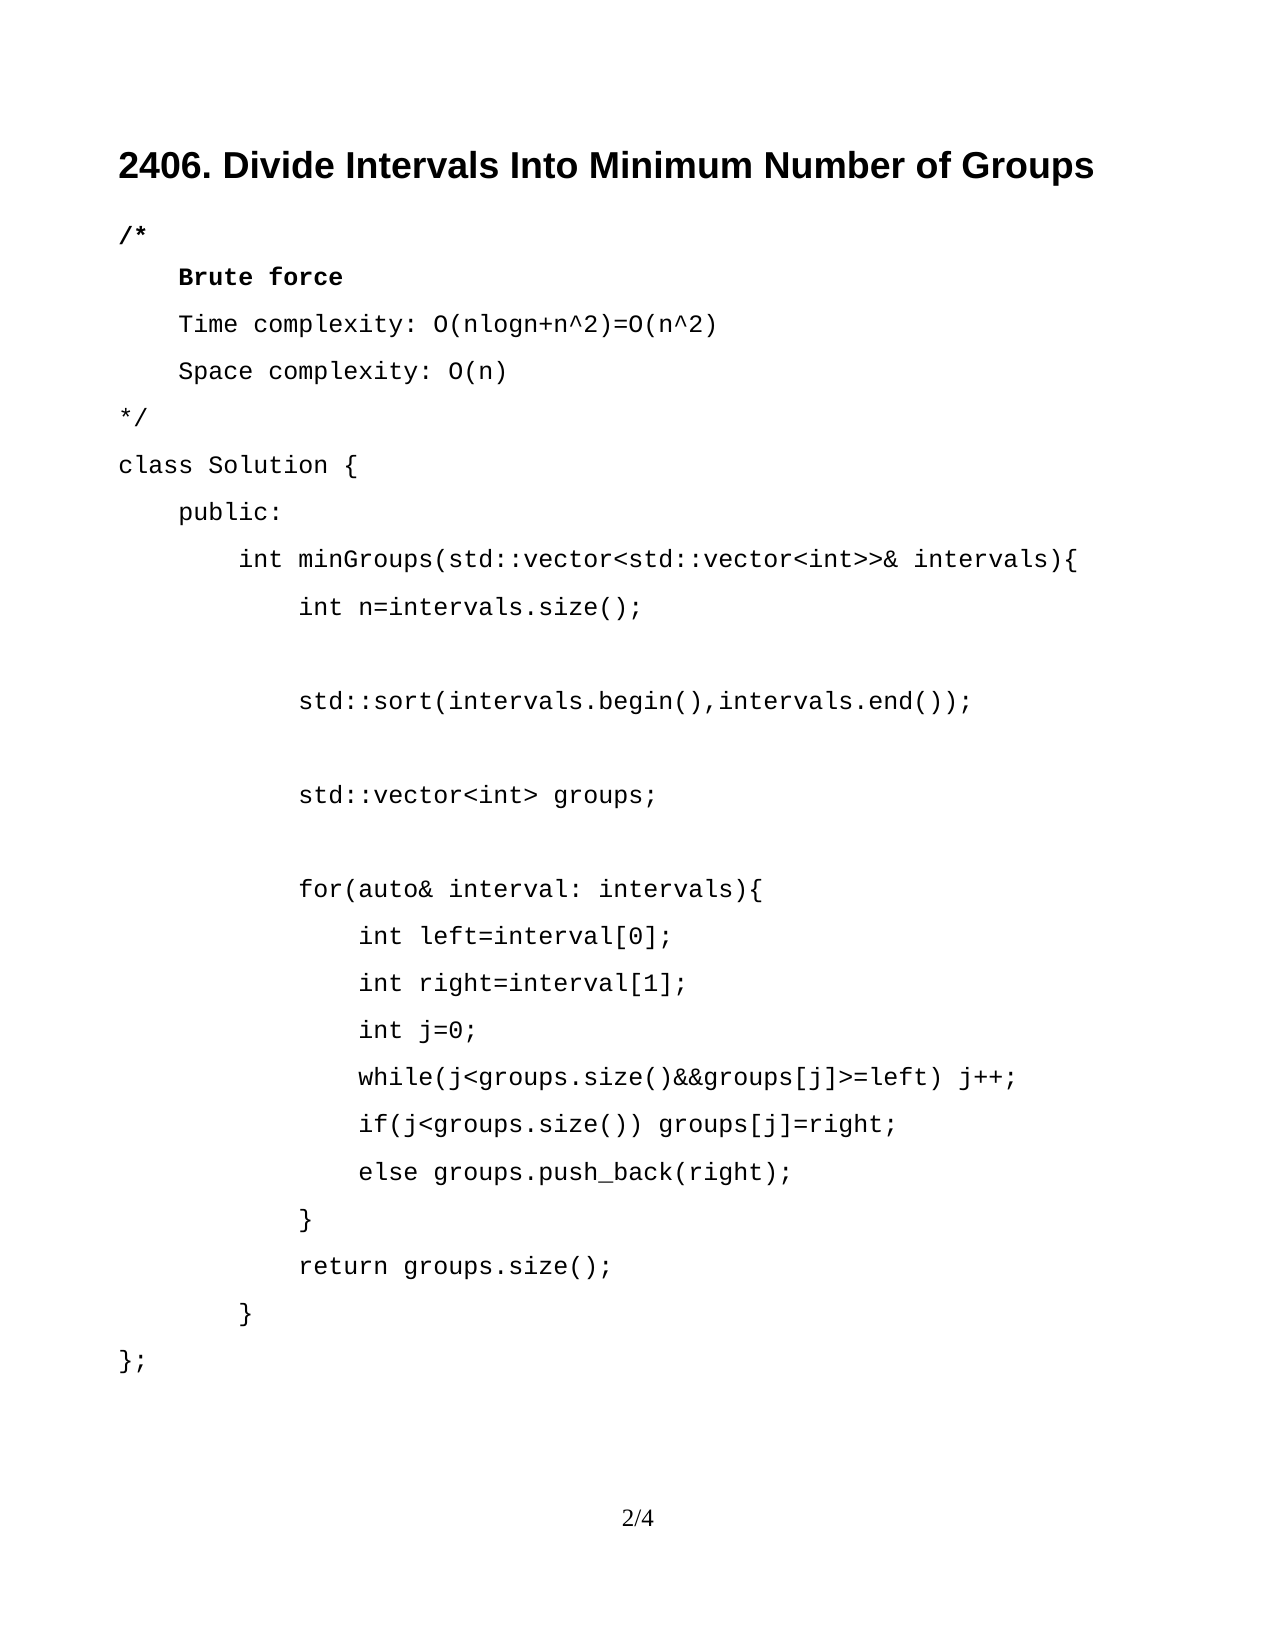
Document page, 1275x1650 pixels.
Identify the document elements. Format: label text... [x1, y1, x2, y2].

subtitle if(j<groups.size()) groups[j]=right; [118, 1112, 1157, 1140]
subtitle Time complexity: O(nlogn+n^2)=O(n^2) [118, 312, 1157, 340]
subtitle std::vector<int> groups; [118, 782, 1157, 811]
subtitle Space complexity: O(n) [118, 359, 1157, 387]
subtitle while(j<groups.size()&&groups[j]>=left) j++; [118, 1065, 1157, 1093]
subtitle return groups.size(); [118, 1253, 1157, 1282]
subtitle 2406. Divide Intervals Into Minimum Number of Groups [118, 143, 1157, 186]
subtitle Brute force [118, 264, 1157, 293]
subtitle */ [118, 406, 1157, 434]
subtitle } [118, 1300, 1157, 1329]
subtitle for(auto& interval: intervals){ [118, 877, 1157, 905]
subtitle std::sort(intervals.begin(),intervals.end()); [118, 688, 1157, 717]
subtitle int j=0; [118, 1018, 1157, 1046]
subtitle int minGroups(std::vector<std::vector<int>>& intervals){ [118, 547, 1157, 575]
subtitle } [118, 1206, 1157, 1234]
subtitle /* [118, 224, 1157, 252]
subtitle int left=interval[0]; [118, 924, 1157, 952]
subtitle }; [118, 1347, 1157, 1376]
subtitle class Solution { [118, 453, 1157, 481]
subtitle else groups.push_back(right); [118, 1159, 1157, 1187]
subtitle int right=interval[1]; [118, 971, 1157, 999]
subtitle public: [118, 500, 1157, 528]
subtitle int n=intervals.size(); [118, 594, 1157, 622]
